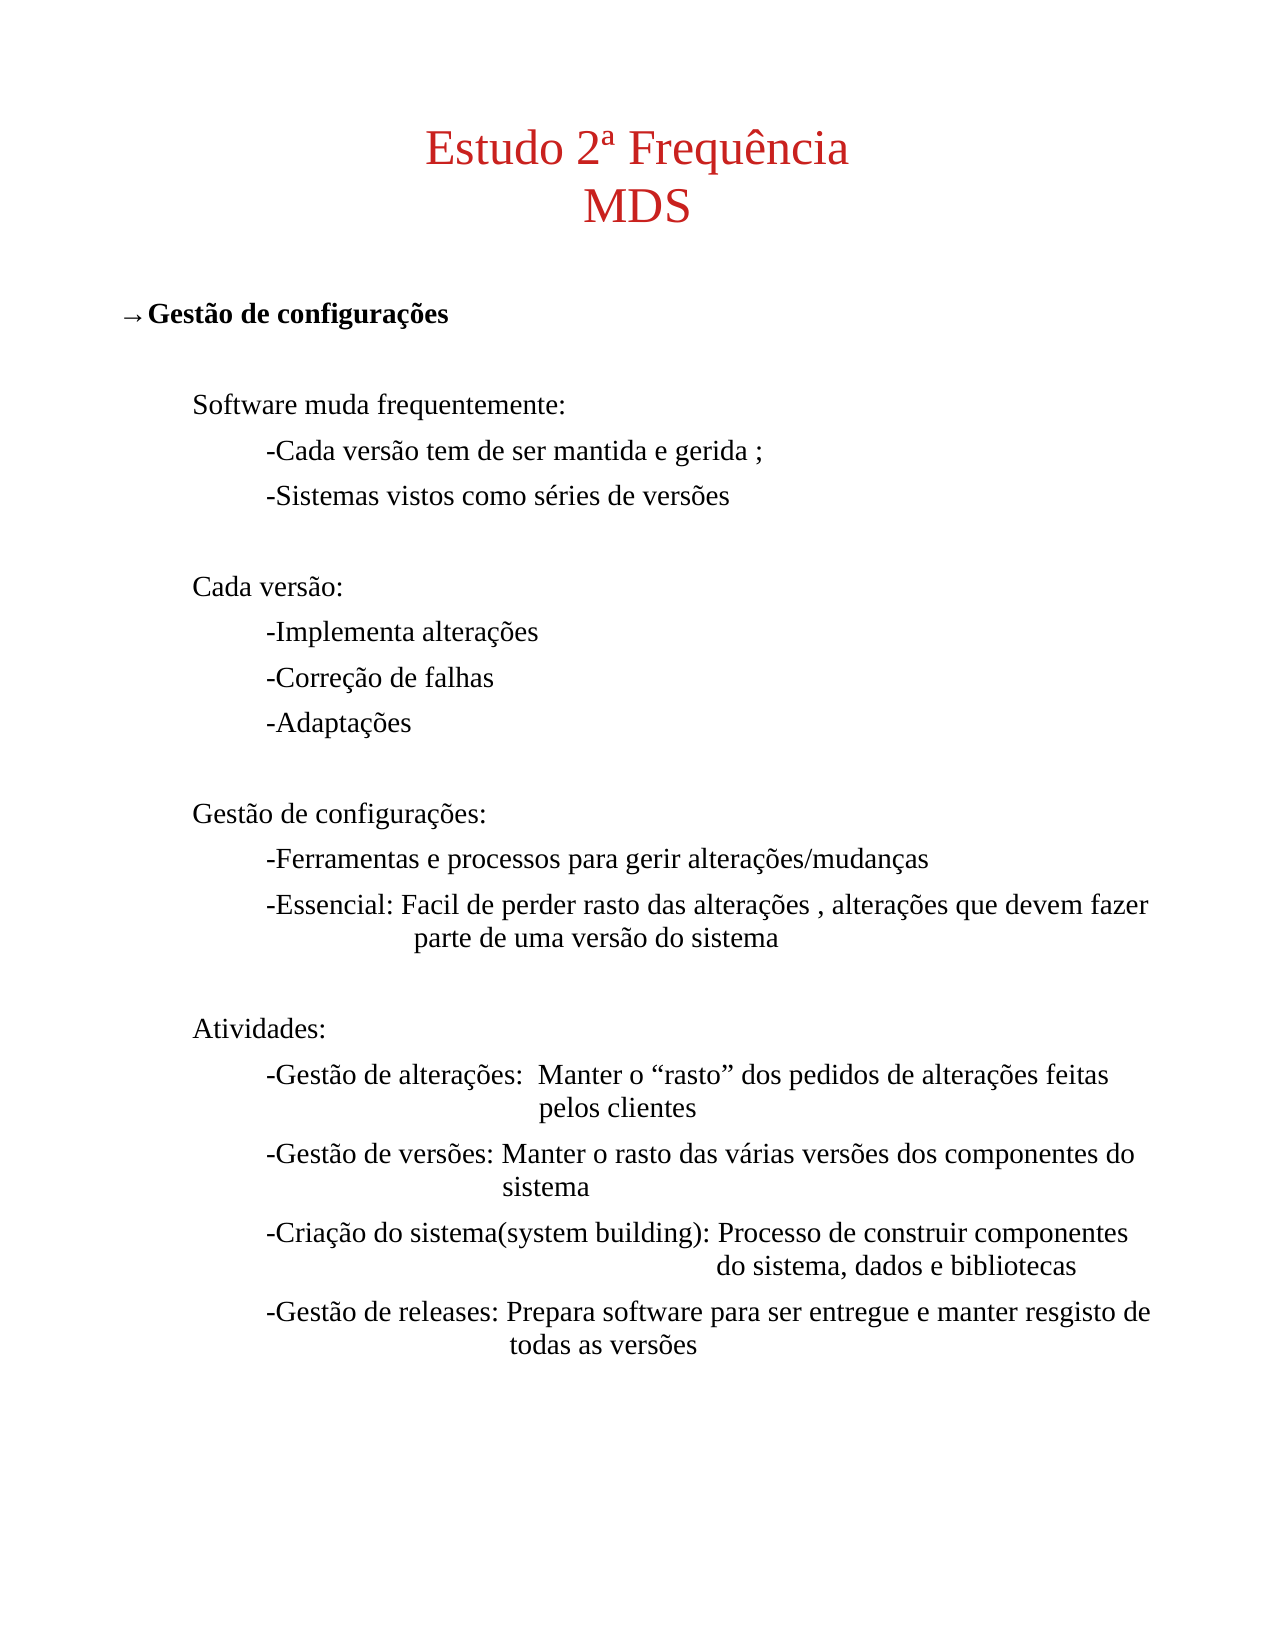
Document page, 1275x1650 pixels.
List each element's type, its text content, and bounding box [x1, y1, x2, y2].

text Software muda frequentemente: [118, 387, 1157, 421]
text Cada versão: [118, 569, 1157, 603]
text -Criação do sistema(system building): Processo de construir componentes do sistema, dados e bibliotecas [118, 1215, 1157, 1282]
text Atividades: [118, 1011, 1157, 1045]
text -Ferramentas e processos para gerir alterações/mudanças [118, 842, 1157, 875]
text -Gestão de releases: Prepara software para ser entregue e manter resgisto de todas as versões [118, 1294, 1157, 1361]
text -Adaptações [118, 705, 1157, 739]
text Estudo 2ª Frequência [118, 118, 1157, 176]
text -Correção de falhas [118, 660, 1157, 693]
text MDS [118, 176, 1157, 233]
text -Sistemas vistos como séries de versões [118, 478, 1157, 512]
text Gestão de configurações: [118, 796, 1157, 830]
text -Essencial: Facil de perder rasto das alterações , alterações que devem fazer parte de uma versão do sistema [118, 887, 1157, 954]
text -Gestão de alterações: Manter o “rasto” dos pedidos de alterações feitas pelos clientes [118, 1057, 1157, 1124]
text -Implementa alterações [118, 614, 1157, 648]
text →Gestão de configurações [118, 297, 1157, 330]
text -Gestão de versões: Manter o rasto das várias versões dos componentes do sistema [118, 1136, 1157, 1203]
text -Cada versão tem de ser mantida e gerida ; [118, 433, 1157, 466]
